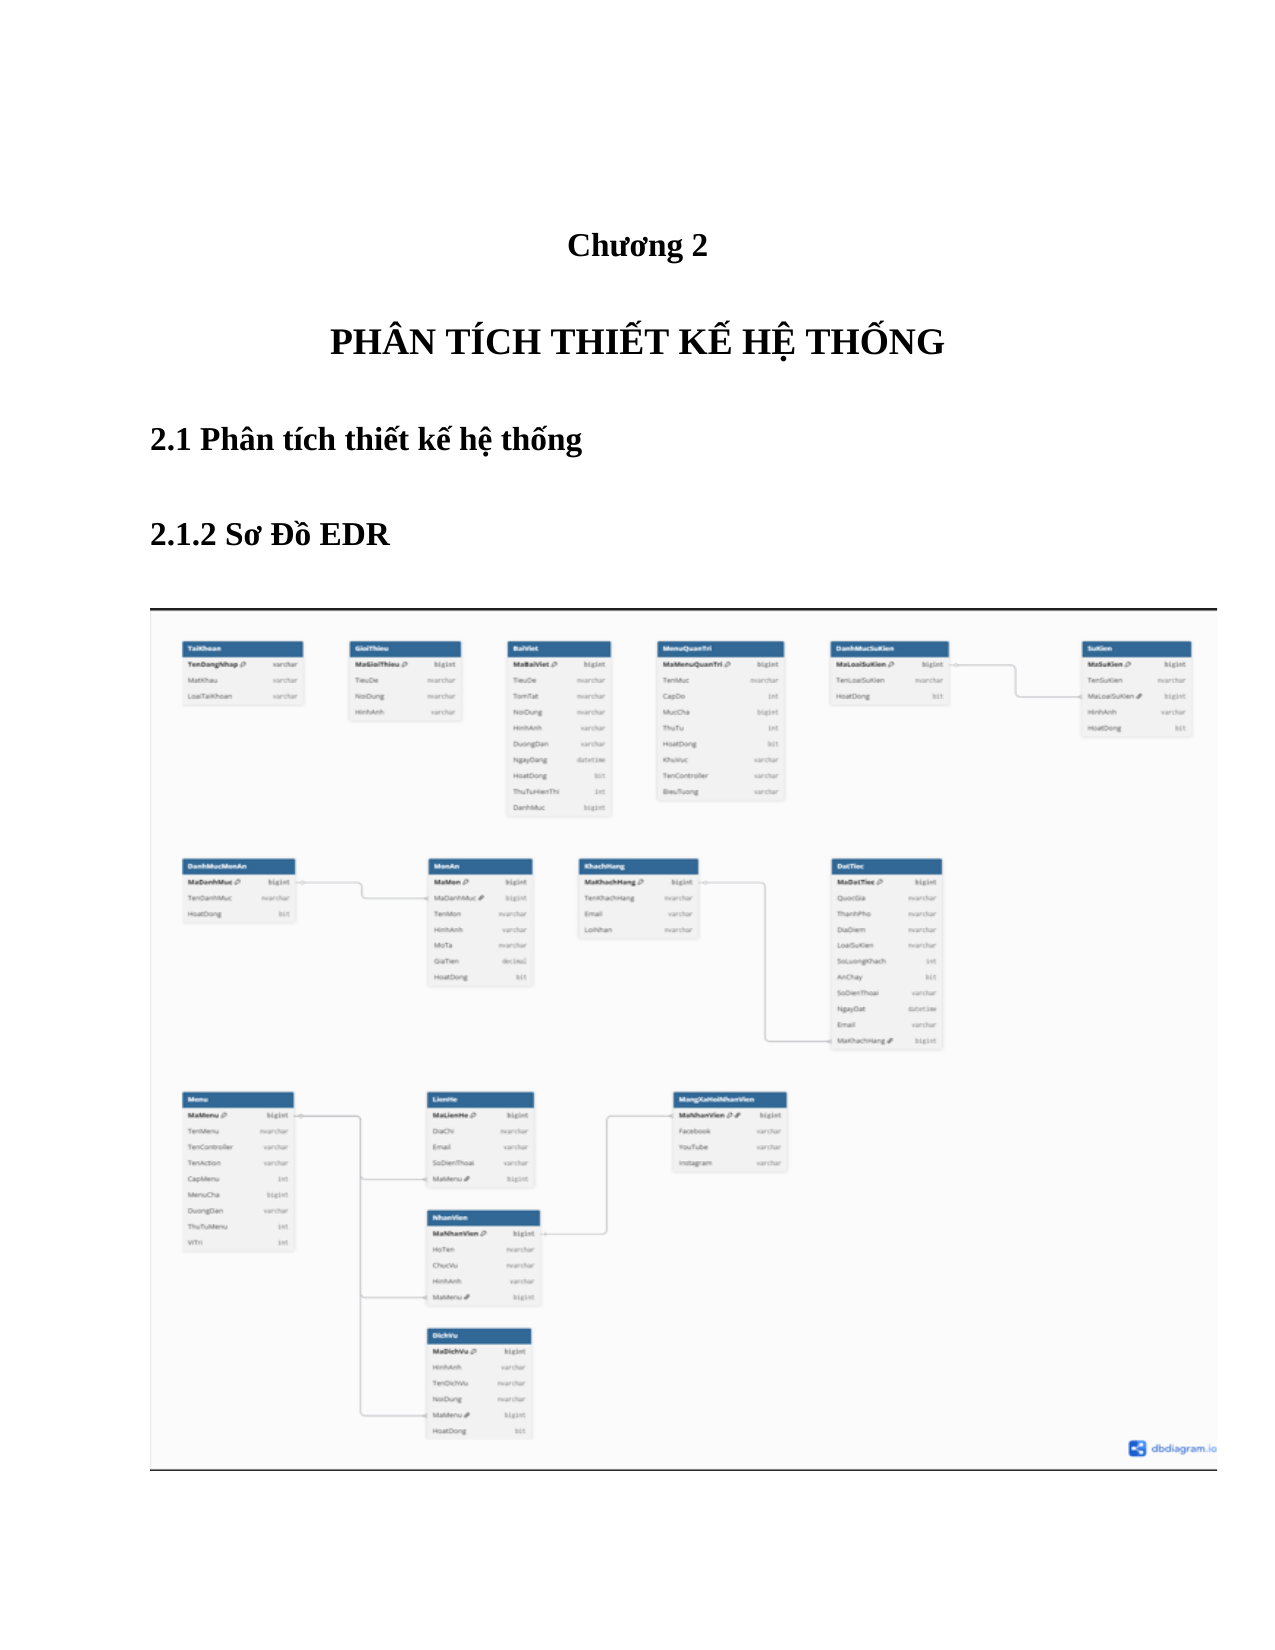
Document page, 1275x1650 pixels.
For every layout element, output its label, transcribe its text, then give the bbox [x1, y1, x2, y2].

text PHÂN TÍCH THIẾT KẾ HỆ THỐNG [150, 319, 1125, 362]
text Chương 2 [150, 225, 1125, 263]
text 2.1 Phân tích thiết kế hệ thống [150, 419, 1125, 458]
text 2.1.2 Sơ Đồ EDR [150, 514, 1125, 552]
